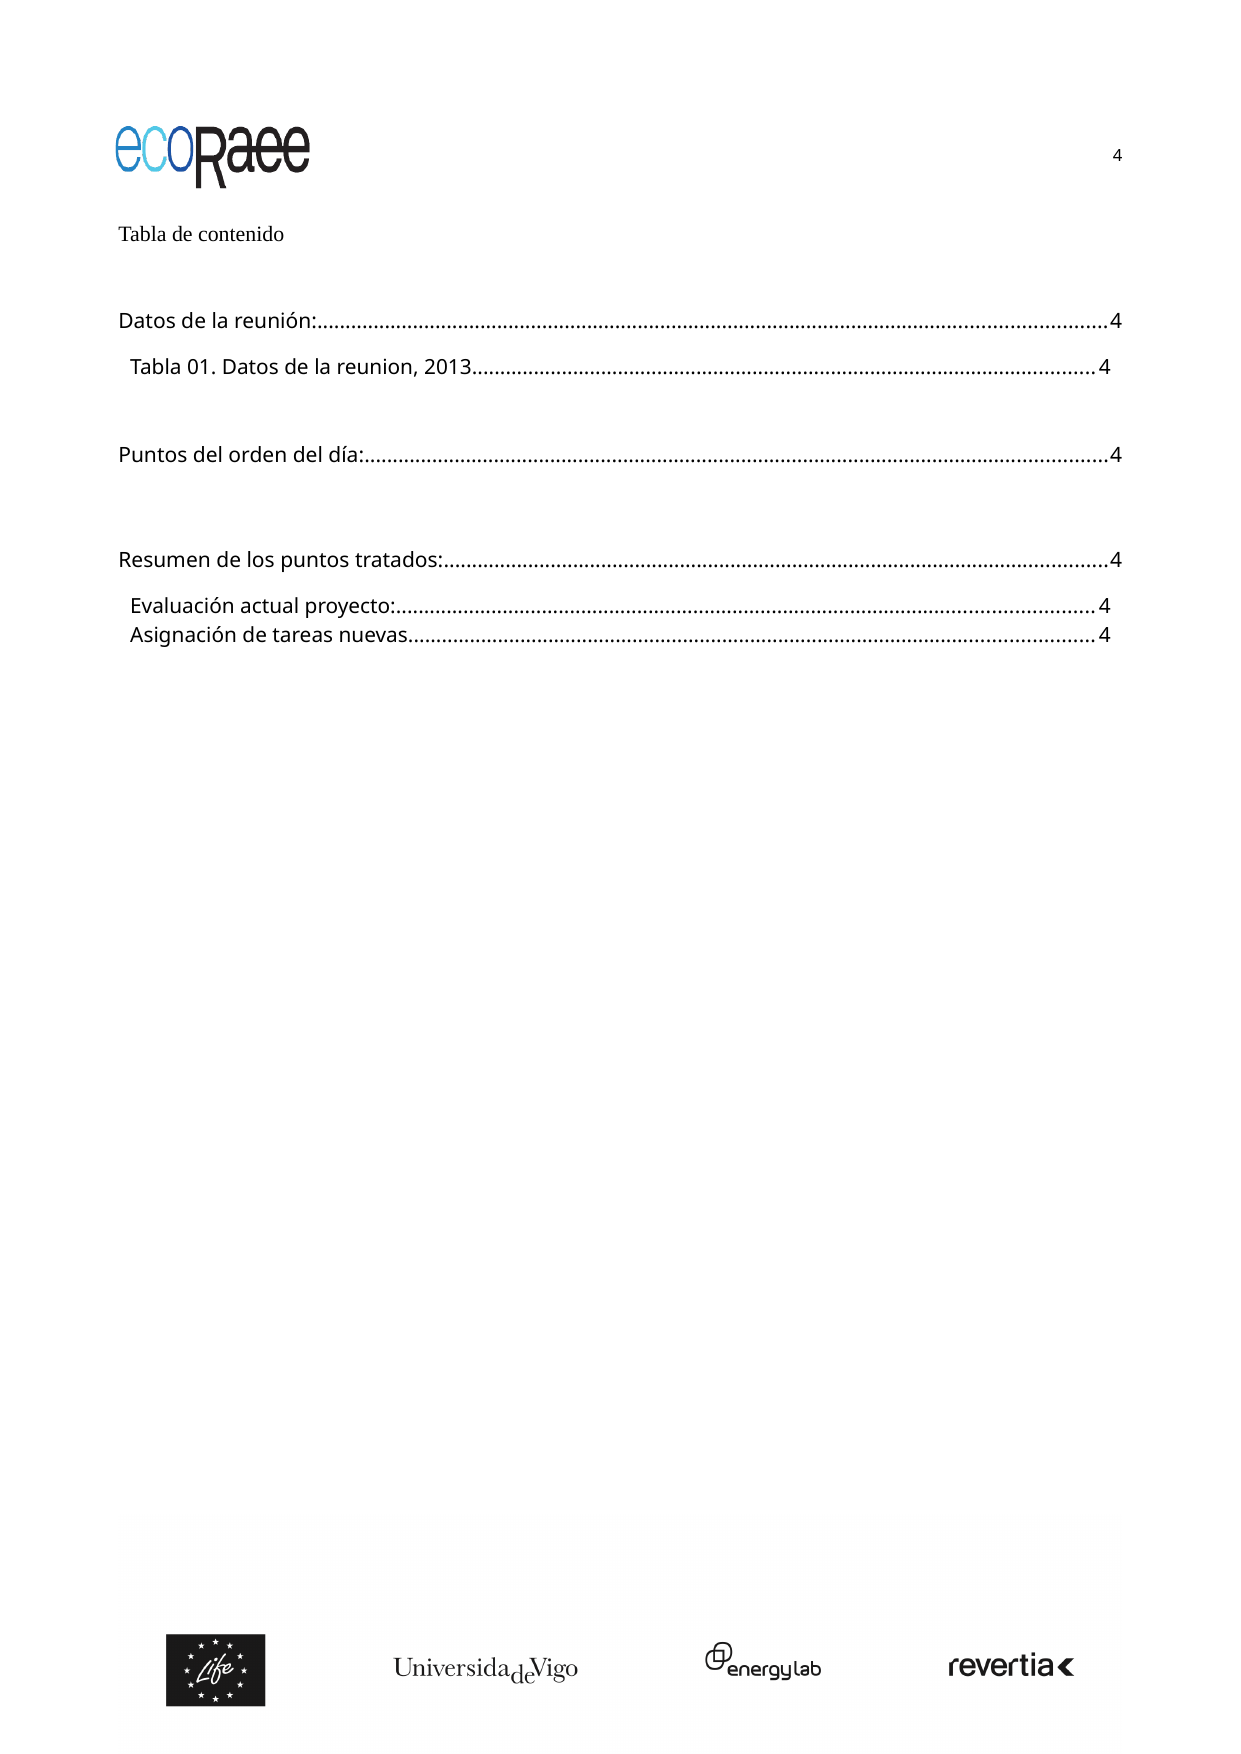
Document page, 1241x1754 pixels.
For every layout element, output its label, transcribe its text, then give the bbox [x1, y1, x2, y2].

text Asignación de tareas nuevas. 4 [118, 620, 1122, 648]
text Tabla 01. Datos de la reunion, 2013 4 [118, 352, 1122, 381]
text Resumen de los puntos tratados: 4 [118, 545, 1122, 574]
text Datos de la reunión: 4 [118, 306, 1122, 334]
text Tabla de contenido [118, 221, 1122, 247]
text Puntos del orden del día: 4 [118, 439, 1122, 468]
picture [118, 1514, 1123, 1754]
text Evaluación actual proyecto: 4 [118, 591, 1122, 620]
picture [114, 124, 311, 190]
